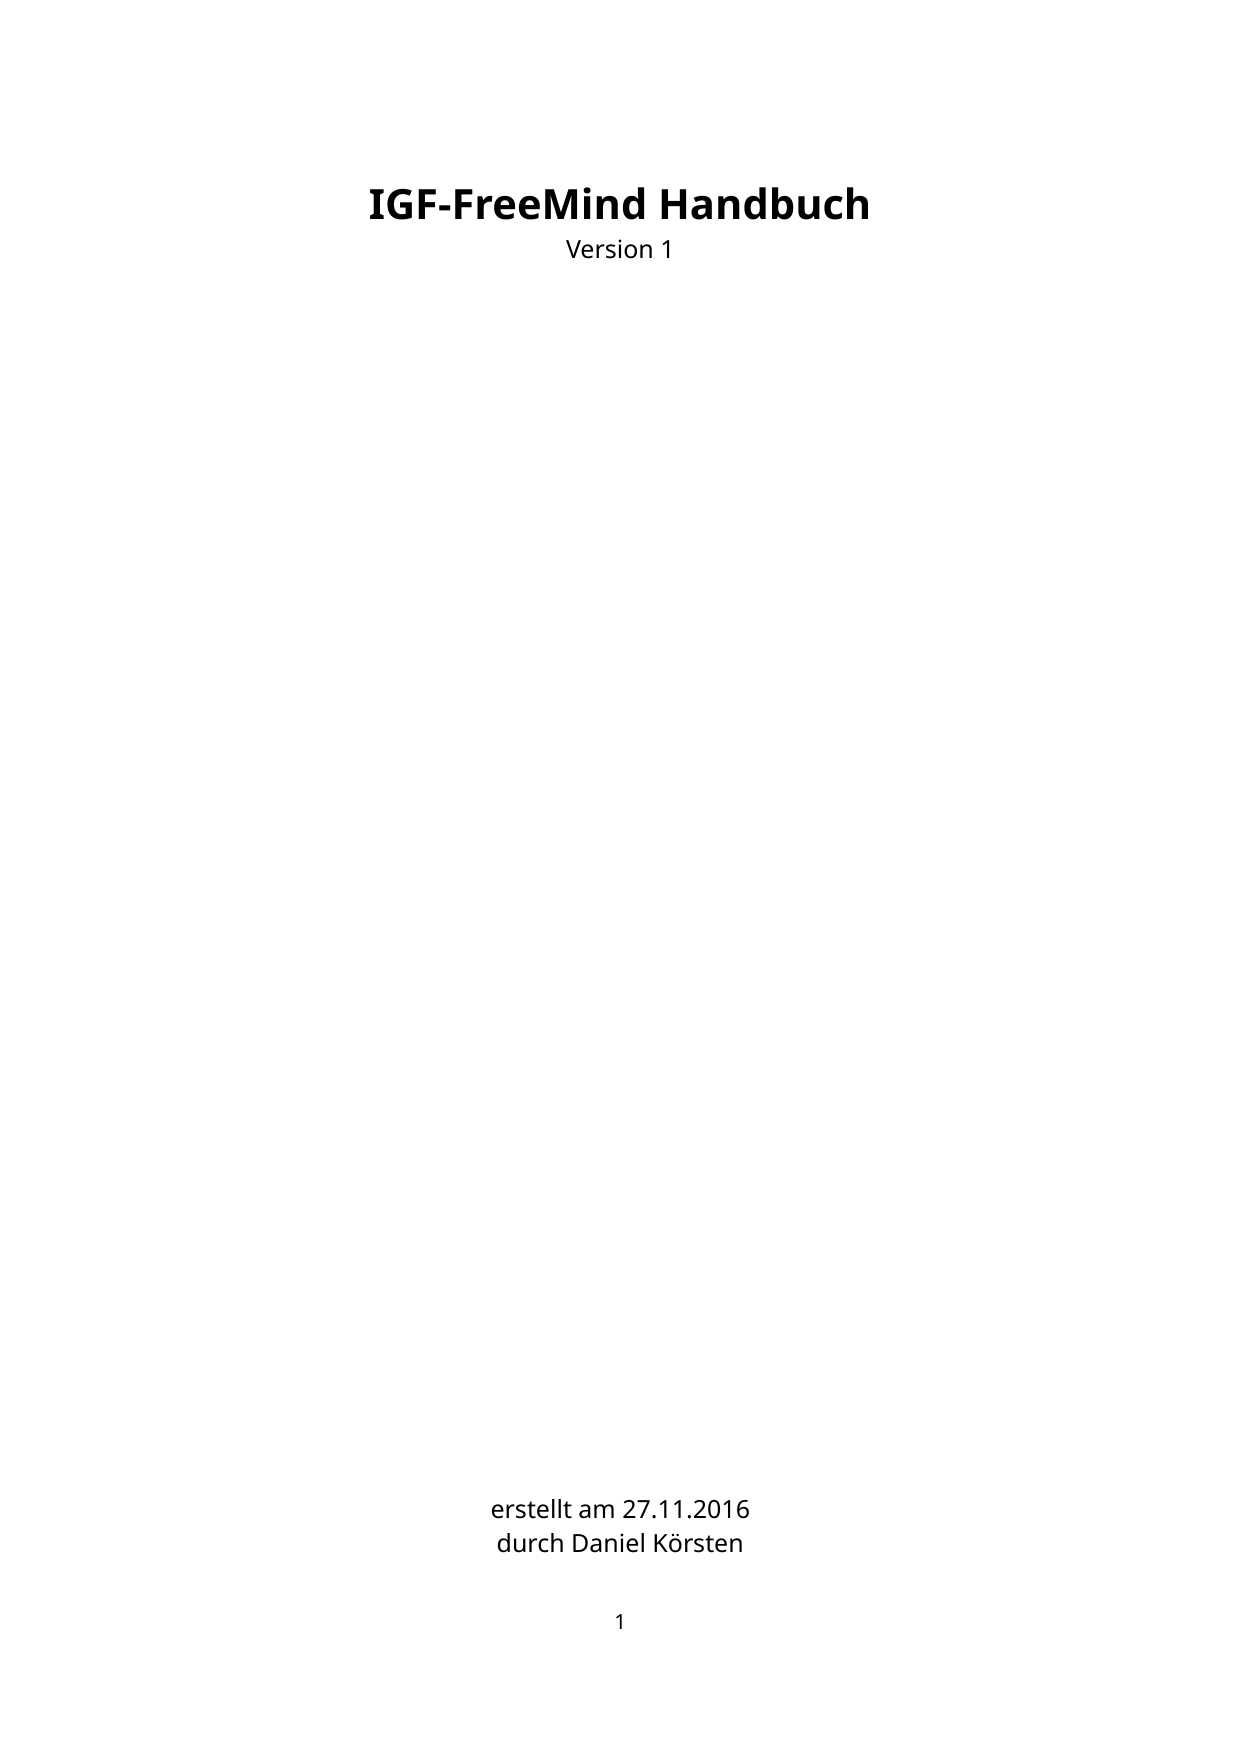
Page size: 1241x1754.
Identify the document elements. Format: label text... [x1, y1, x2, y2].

text durch Daniel Körsten [118, 1526, 1122, 1560]
text erstellt am 27.11.2016 [118, 1492, 1122, 1526]
text Version 1 [118, 232, 1122, 266]
text IGF-FreeMind Handbuch [118, 175, 1122, 232]
